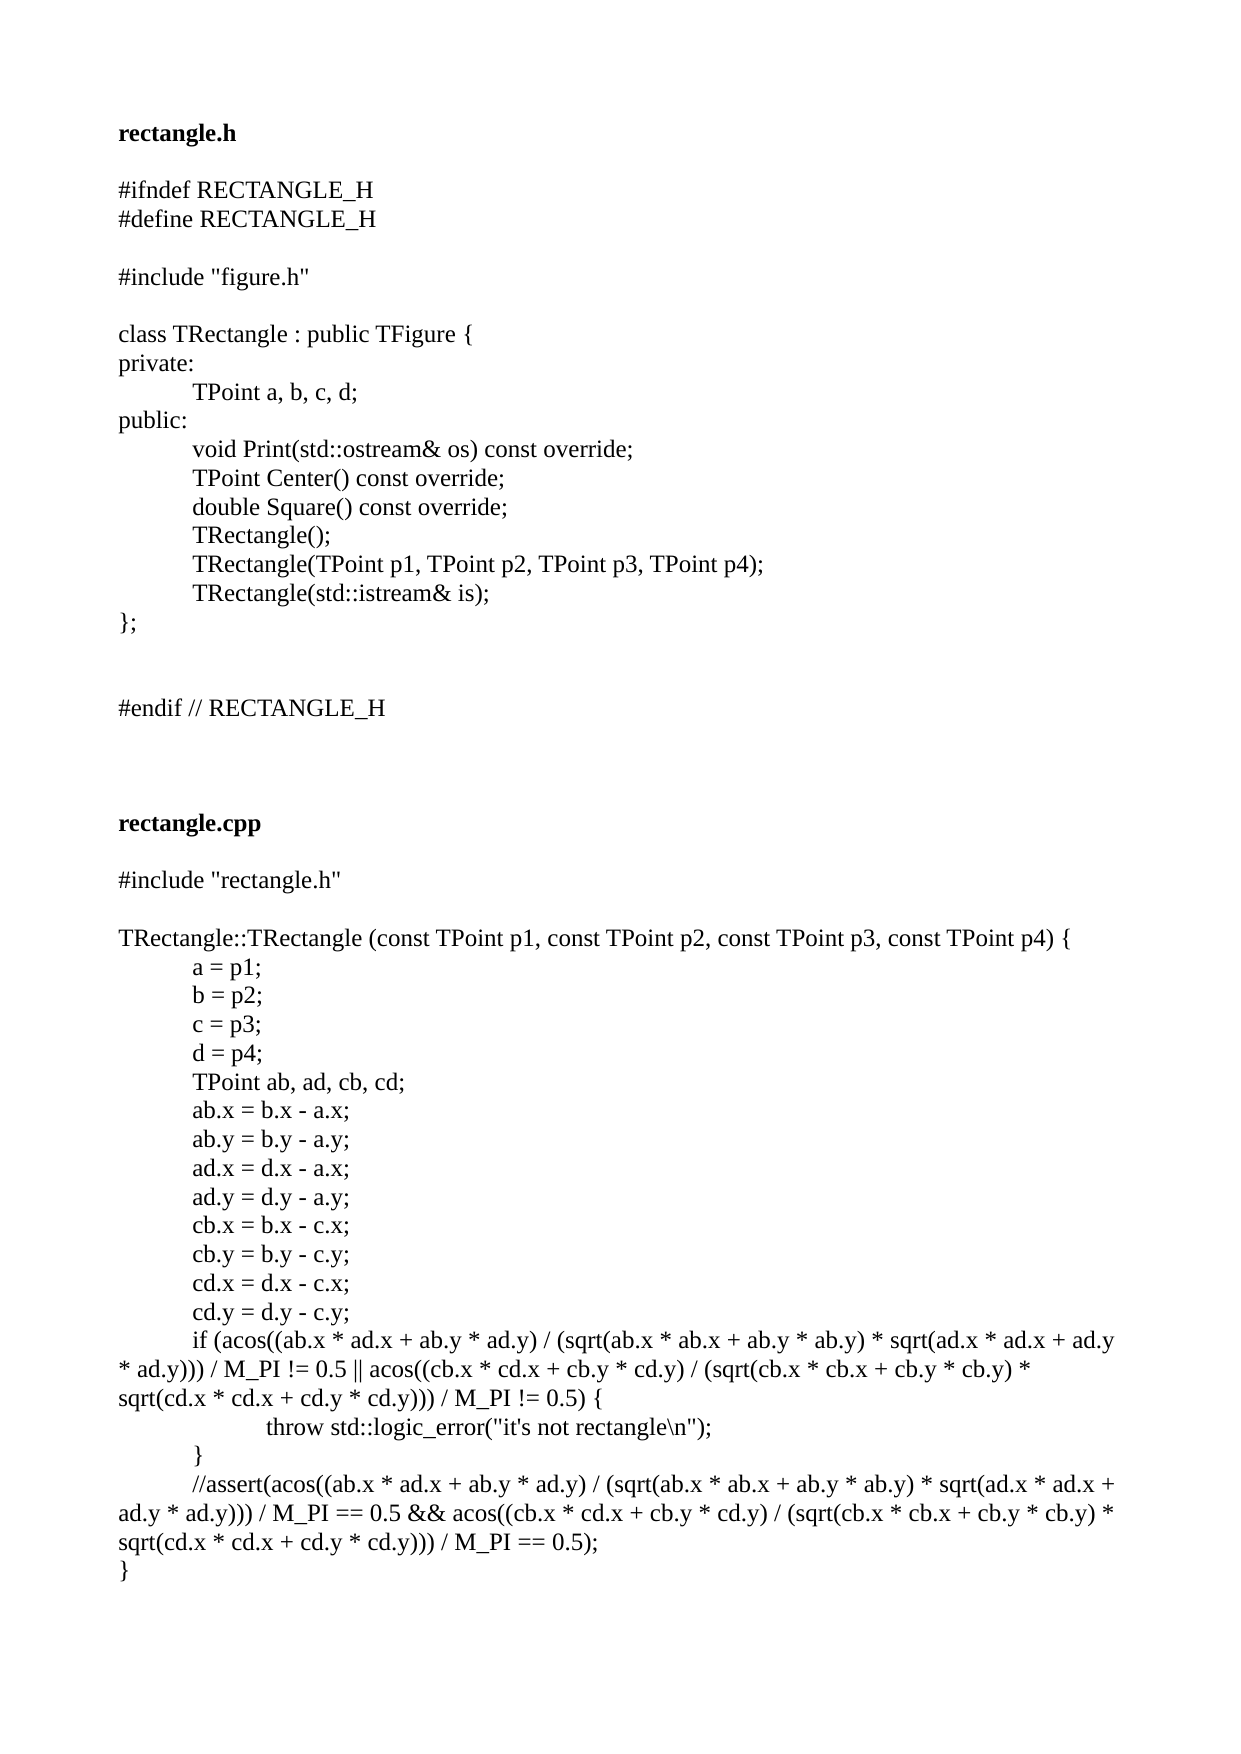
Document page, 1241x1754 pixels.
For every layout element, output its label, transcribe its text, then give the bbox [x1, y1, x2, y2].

text c = p3; [118, 1009, 1122, 1038]
text double Square() const override; [118, 492, 1122, 521]
text a = p1; [118, 952, 1122, 981]
text if (acos((ab.x * ad.x + ab.y * ad.y) / (sqrt(ab.x * ab.x + ab.y * ab.y) * sqrt(ad.x * ad.x + ad.y * ad.y))) / M_PI != 0.5 || acos((cb.x * cd.x + cb.y * cd.y) / (sqrt(cb.x * cb.x + cb.y * cb.y) * sqrt(cd.x * cd.x + cd.y * cd.y))) / M_PI != 0.5) { [118, 1326, 1122, 1412]
text TPoint Center() const override; [118, 463, 1122, 492]
text rectangle.cpp [118, 808, 1122, 837]
text TRectangle::TRectangle (const TPoint p1, const TPoint p2, const TPoint p3, const TPoint p4) { [118, 923, 1122, 952]
text //assert(acos((ab.x * ad.x + ab.y * ad.y) / (sqrt(ab.x * ab.x + ab.y * ab.y) * sqrt(ad.x * ad.x + ad.y * ad.y))) / M_PI == 0.5 && acos((cb.x * cd.x + cb.y * cd.y) / (sqrt(cb.x * cb.x + cb.y * cb.y) * sqrt(cd.x * cd.x + cd.y * cd.y))) / M_PI == 0.5); [118, 1469, 1122, 1556]
text class TRectangle : public TFigure { [118, 319, 1122, 348]
text ab.y = b.y - a.y; [118, 1124, 1122, 1153]
text #define RECTANGLE_H [118, 204, 1122, 233]
text throw std::logic_error("it's not rectangle\n"); [118, 1412, 1122, 1441]
text d = p4; [118, 1038, 1122, 1067]
text #endif // RECTANGLE_H [118, 693, 1122, 722]
text } [118, 1556, 1122, 1584]
text TPoint a, b, c, d; [118, 377, 1122, 406]
text #include "rectangle.h" [118, 866, 1122, 894]
text ab.x = b.x - a.x; [118, 1096, 1122, 1124]
text private: [118, 348, 1122, 377]
text ad.y = d.y - a.y; [118, 1182, 1122, 1211]
text #ifndef RECTANGLE_H [118, 176, 1122, 204]
text TPoint ab, ad, cb, cd; [118, 1067, 1122, 1096]
text TRectangle(); [118, 521, 1122, 549]
text rectangle.h [118, 118, 1122, 147]
text cd.y = d.y - c.y; [118, 1297, 1122, 1326]
text cb.y = b.y - c.y; [118, 1239, 1122, 1268]
text } [118, 1441, 1122, 1469]
text #include "figure.h" [118, 262, 1122, 291]
text cb.x = b.x - c.x; [118, 1211, 1122, 1239]
text void Print(std::ostream& os) const override; [118, 434, 1122, 463]
text TRectangle(TPoint p1, TPoint p2, TPoint p3, TPoint p4); [118, 549, 1122, 578]
text b = p2; [118, 981, 1122, 1009]
text cd.x = d.x - c.x; [118, 1268, 1122, 1297]
text ad.x = d.x - a.x; [118, 1153, 1122, 1182]
text }; [118, 607, 1122, 636]
text public: [118, 406, 1122, 434]
text TRectangle(std::istream& is); [118, 578, 1122, 607]
